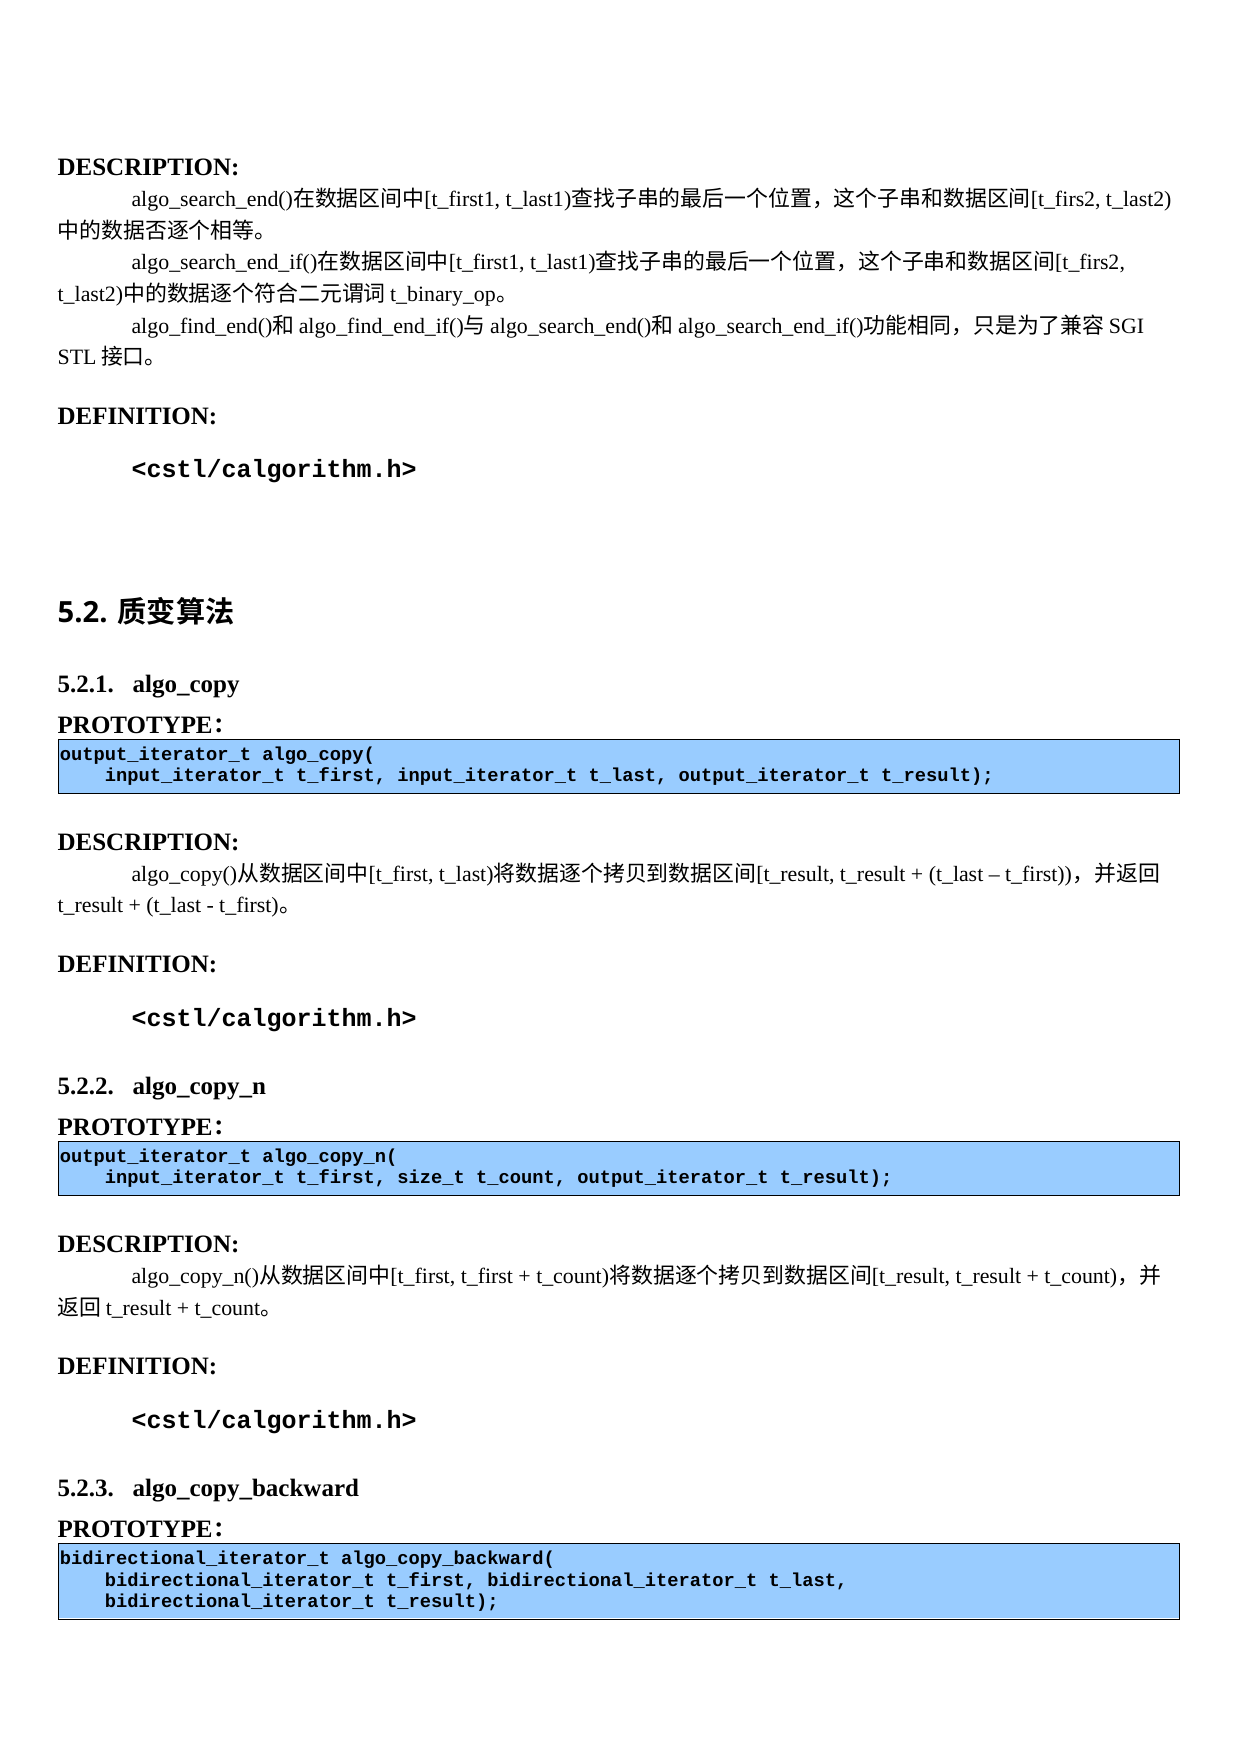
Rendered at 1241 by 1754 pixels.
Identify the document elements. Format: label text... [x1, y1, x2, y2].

text algo_copy()从数据区间中[t_first, t_last)将数据逐个拷贝到数据区间[t_result, t_result + (t_last – t_first))，并返回t_result + (t_last - t_first)。 [57, 856, 1179, 919]
text algo_find_end()和algo_find_end_if()与algo_search_end()和algo_search_end_if()功能相同，只是为了兼容SGI STL接口。 [57, 308, 1179, 371]
text DESCRIPTION: [57, 1229, 1179, 1258]
subtitle algo_copy_backward [57, 1473, 1179, 1502]
text PROTOTYPE： [57, 1112, 1179, 1141]
text DEFINITION: [57, 1351, 1179, 1380]
text DESCRIPTION: [57, 152, 1179, 181]
table_header output_iterator_t algo_copy( input_iterator_t t_first, input_iterator_t t_last, output_iterator_t t_result); [59, 740, 1179, 793]
table_header output_iterator_t algo_copy_n( input_iterator_t t_first, size_t t_count, output_iterator_t t_result); [59, 1142, 1179, 1195]
table_header bidirectional_iterator_t algo_copy_backward( bidirectional_iterator_t t_first, bidirectional_iterator_t t_last, bidirectional_iterator_t t_result); [59, 1544, 1179, 1618]
text DESCRIPTION: [57, 827, 1179, 856]
text <cstl/calgorithm.h> [57, 1405, 1179, 1436]
text <cstl/calgorithm.h> [57, 1003, 1179, 1033]
subtitle algo_copy [57, 669, 1179, 697]
subtitle algo_copy_n [57, 1071, 1179, 1100]
text algo_search_end()在数据区间中[t_first1, t_last1)查找子串的最后一个位置，这个子串和数据区间[t_firs2, t_last2)中的数据否逐个相等。 [57, 181, 1179, 244]
text DEFINITION: [57, 949, 1179, 978]
text algo_copy_n()从数据区间中[t_first, t_first + t_count)将数据逐个拷贝到数据区间[t_result, t_result + t_count)，并返回t_result + t_count。 [57, 1258, 1179, 1321]
text algo_search_end_if()在数据区间中[t_first1, t_last1)查找子串的最后一个位置，这个子串和数据区间[t_firs2, t_last2)中的数据逐个符合二元谓词t_binary_op。 [57, 244, 1179, 308]
text PROTOTYPE： [57, 710, 1179, 739]
subtitle 质变算法 [57, 589, 1179, 631]
text DEFINITION: [57, 401, 1179, 429]
text PROTOTYPE： [57, 1514, 1179, 1543]
text <cstl/calgorithm.h> [57, 454, 1179, 485]
